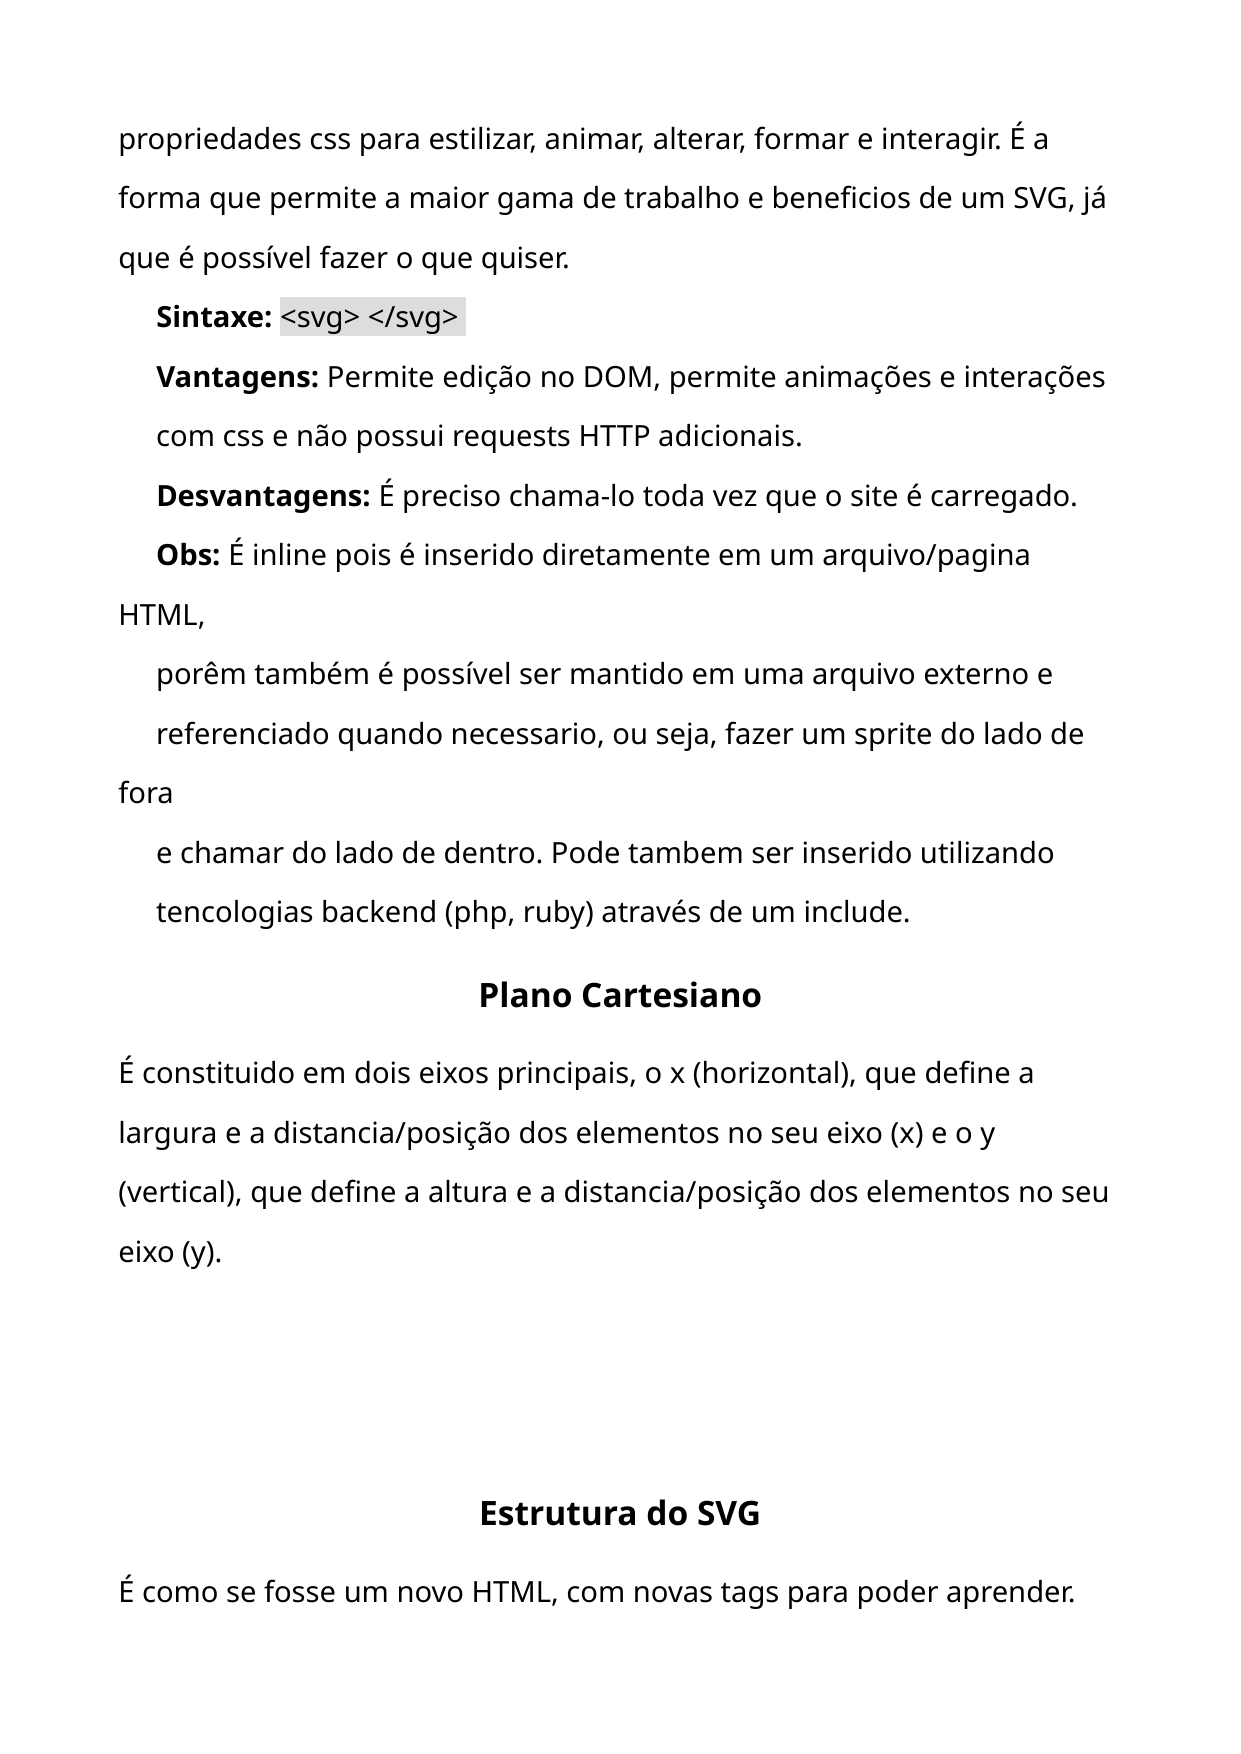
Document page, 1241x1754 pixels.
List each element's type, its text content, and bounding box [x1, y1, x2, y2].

subtitle Plano Cartesiano [118, 972, 1122, 1017]
subtitle Estrutura do SVG [118, 1490, 1122, 1536]
text Obs: É inline pois é inserido diretamente em um arquivo/pagina HTML, [118, 534, 1122, 634]
text referenciado quando necessario, ou seja, fazer um sprite do lado de fora [118, 713, 1122, 812]
text porêm também é possível ser mantido em uma arquivo externo e [118, 653, 1122, 693]
text com css e não possui requests HTTP adicionais. [118, 416, 1122, 455]
text Sintaxe: <svg> </svg> [118, 297, 1122, 336]
text tencologias backend (php, ruby) através de um include. [118, 891, 1122, 931]
text Vantagens: Permite edição no DOM, permite animações e interações [118, 356, 1122, 396]
text e chamar do lado de dentro. Pode tambem ser inserido utilizando [118, 832, 1122, 872]
text Desvantagens: É preciso chama-lo toda vez que o site é carregado. [118, 475, 1122, 515]
text É constituido em dois eixos principais, o x (horizontal), que define a largura e a distancia/posição dos elementos no seu eixo (x) e o y (vertical), que define a altura e a distancia/posição dos elementos no seu eixo (y). [118, 1053, 1122, 1271]
text propriedades css para estilizar, animar, alterar, formar e interagir. É a forma que permite a maior gama de trabalho e beneficios de um SVG, já que é possível fazer o que quiser. [118, 118, 1122, 277]
text É como se fosse um novo HTML, com novas tags para poder aprender. [118, 1571, 1122, 1611]
